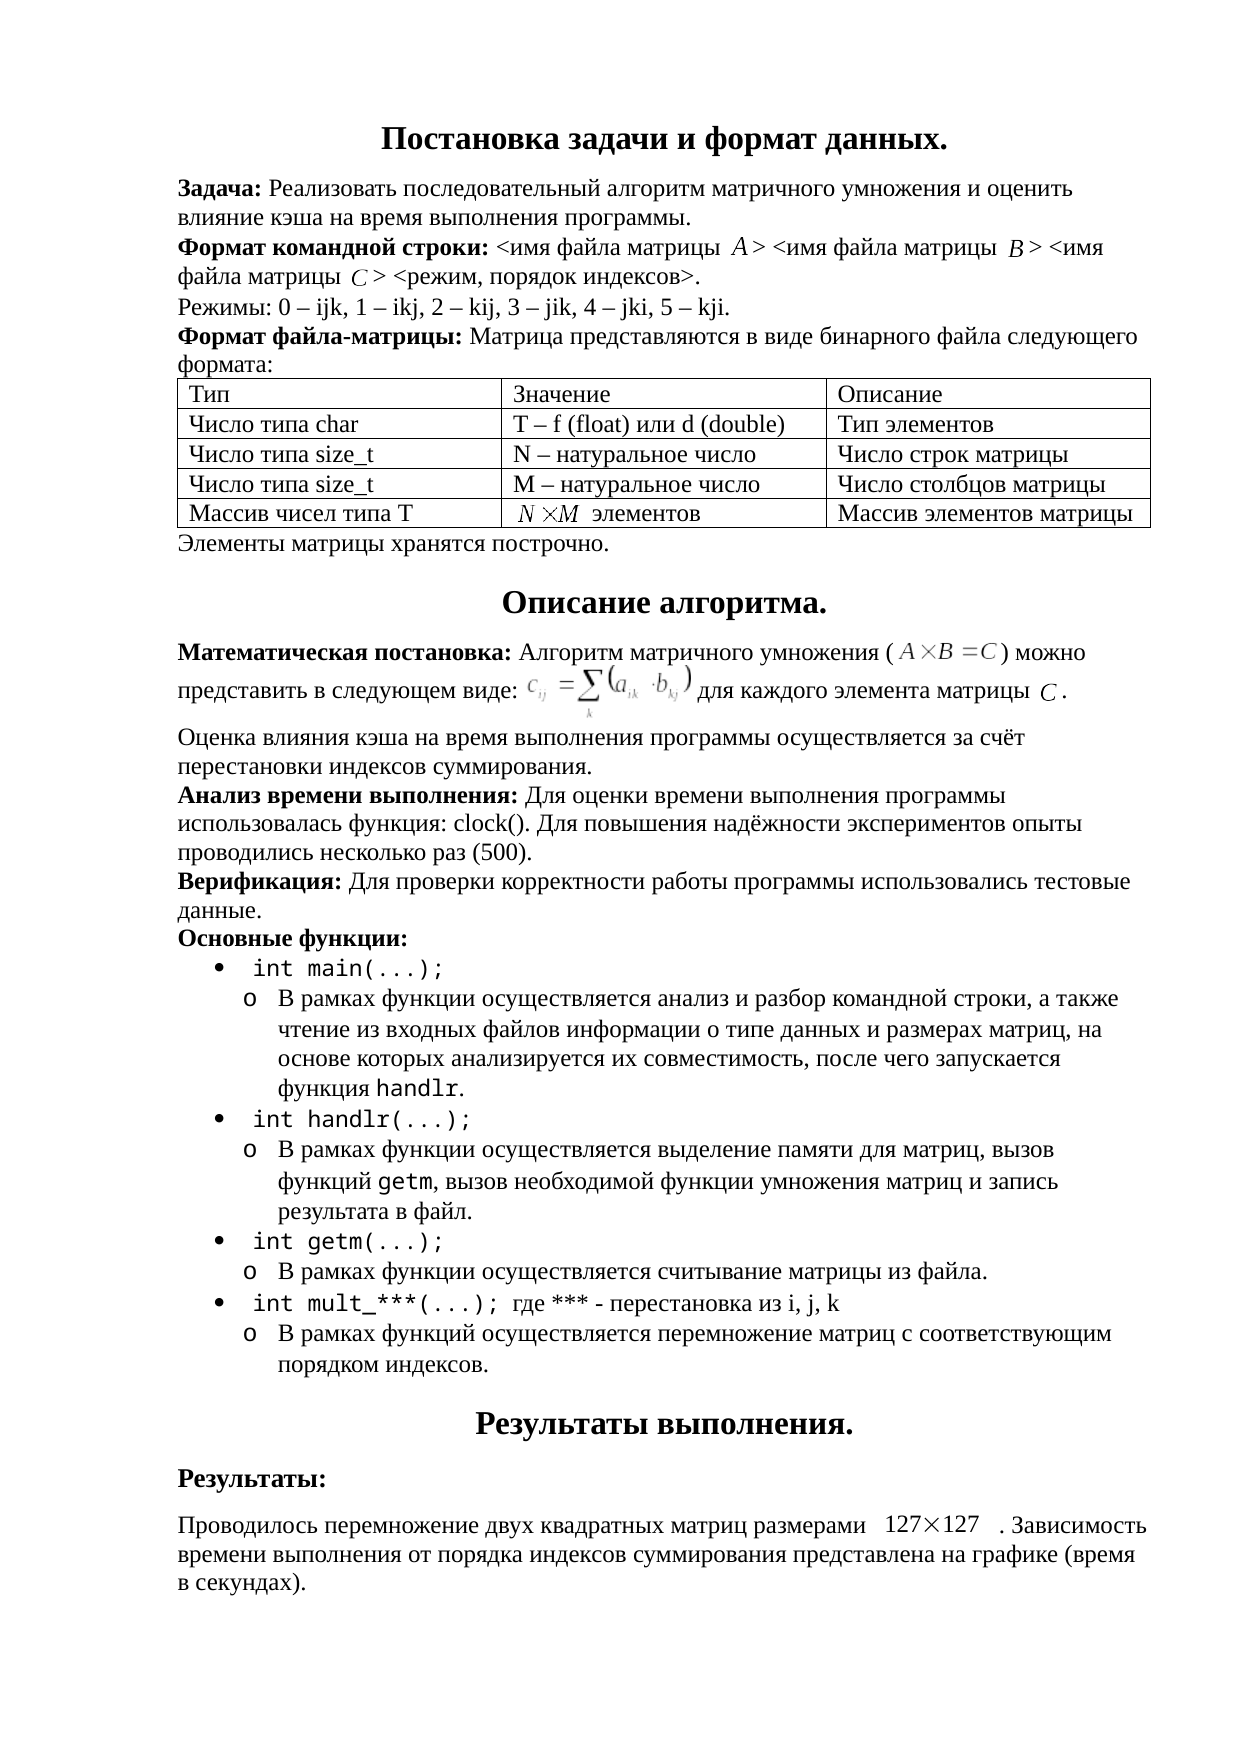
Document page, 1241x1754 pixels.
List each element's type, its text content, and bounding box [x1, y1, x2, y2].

text Анализ времени выполнения: Для оценки времени выполнения программы использовалась функция: clock(). Для повышения надёжности экспериментов опыты проводились несколько раз (500). [177, 780, 1152, 866]
text Задача: Реализовать последовательный алгоритм матричного умножения и оценить влияние кэша на время выполнения программы. [177, 173, 1152, 231]
list int handlr(...); [215, 1103, 1152, 1134]
table_cell N – натуральное число [502, 439, 826, 468]
table_cell элементов [502, 499, 826, 527]
subtitle Результаты: [177, 1462, 1152, 1493]
subtitle Постановка задачи и формат данных. [177, 118, 1152, 156]
table_cell Число типа char [178, 409, 501, 438]
table_cell Число строк матрицы [827, 439, 1150, 468]
subtitle Описание алгоритма. [177, 582, 1152, 620]
list В рамках функции осуществляется считывание матрицы из файла. [242, 1256, 1152, 1287]
text Формат командной строки: <имя файла матрицы > <имя файла матрицы > <имя файла матрицы > <режим, порядок индексов>. [177, 231, 1152, 292]
table_header Значение [502, 379, 826, 408]
list int mult_***(...); где *** - перестановка из i, j, k [215, 1287, 1152, 1318]
list В рамках функций осуществляется перемножение матриц с соответствующим порядком индексов. [242, 1318, 1152, 1378]
table_cell T – f (float) или d (double) [502, 409, 826, 438]
table_cell M – натуральное число [502, 469, 826, 497]
list int main(...); [215, 952, 1152, 983]
table_cell Число типа size_t [178, 439, 501, 468]
list int getm(...); [215, 1225, 1152, 1256]
list В рамках функции осуществляется анализ и разбор командной строки, а также чтение из входных файлов информации о типе данных и размерах матриц, на основе которых анализируется их совместимость, после чего запускается функция handlr. [242, 983, 1152, 1103]
table_cell Массив элементов матрицы [827, 499, 1150, 527]
table_cell Массив чисел типа T [178, 499, 501, 527]
text Формат файла-матрицы: Матрица представляются в виде бинарного файла следующего формата: [177, 321, 1152, 378]
text Математическая постановка: Алгоритм матричного умножения () можно представить в следующем виде: для каждого элемента матрицы . Оценка влияния кэша на время выполнения программы осуществляется за счёт перестановки индексов суммирования. [177, 637, 1152, 780]
text Проводилось перемножение двух квадратных матриц размерами. Зависимость времени выполнения от порядка индексов суммирования представлена на графике (время в секундах). [177, 1510, 1152, 1596]
table_header Описание [827, 379, 1150, 408]
table_header Тип [178, 379, 501, 408]
text Основные функции: [177, 923, 1152, 952]
list В рамках функции осуществляется выделение памяти для матриц, вызов функций getm, вызов необходимой функции умножения матриц и запись результата в файл. [242, 1134, 1152, 1225]
text Режимы: 0 – ijk, 1 – ikj, 2 – kij, 3 – jik, 4 – jki, 5 – kji. [177, 292, 1152, 321]
table_cell Число типа size_t [178, 469, 501, 497]
table_cell Тип элементов [827, 409, 1150, 438]
text Верификация: Для проверки корректности работы программы использовались тестовые данные. [177, 866, 1152, 923]
subtitle Результаты выполнения. [177, 1403, 1152, 1441]
table_cell Число столбцов матрицы [827, 469, 1150, 497]
text Элементы матрицы хранятся построчно. [177, 528, 1152, 557]
